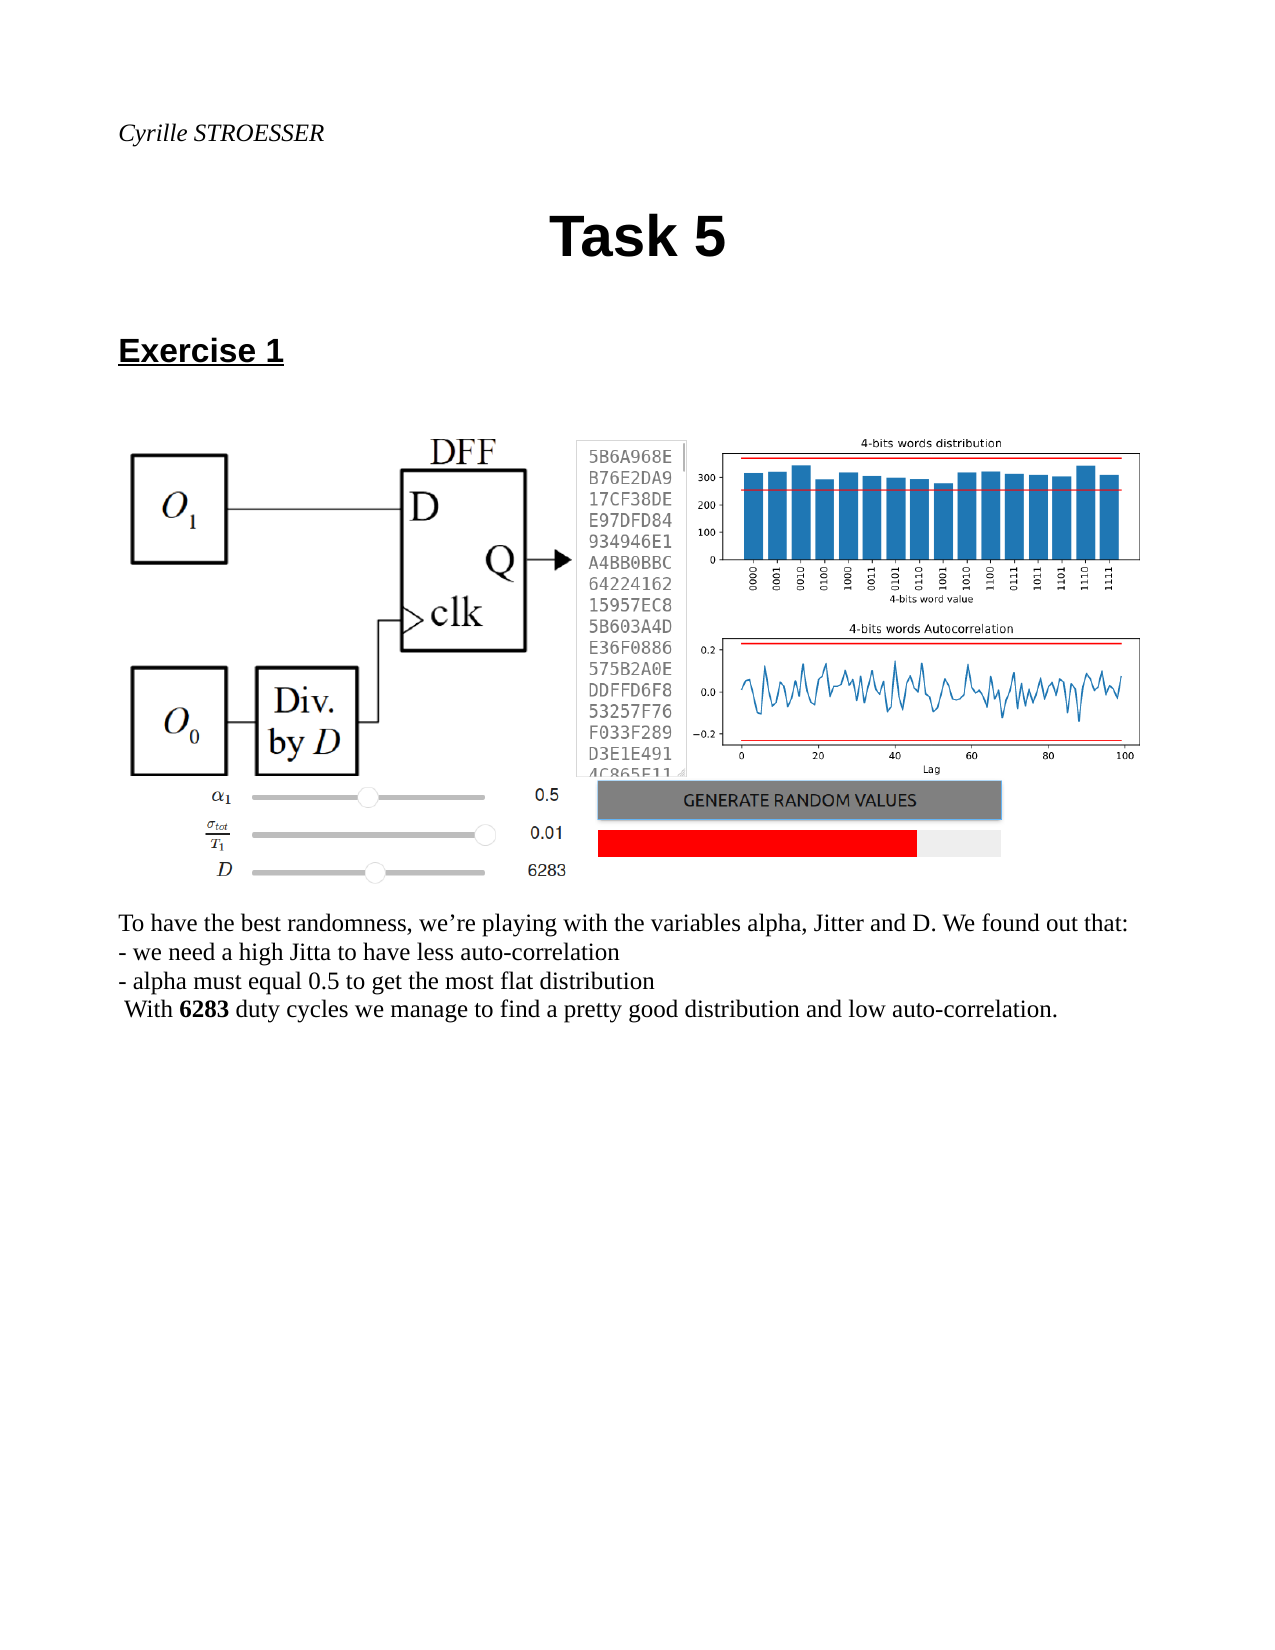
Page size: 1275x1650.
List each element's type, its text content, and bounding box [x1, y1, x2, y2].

text - alpha must equal 0.5 to get the most flat distribution [118, 966, 1157, 994]
text With 6283 duty cycles we manage to find a pretty good distribution and low auto-correlation. [118, 994, 1157, 1023]
title Task 5 [118, 201, 1157, 268]
subtitle Exercise 1 [118, 331, 1157, 369]
text - we need a high Jitta to have less auto-correlation [118, 937, 1157, 966]
picture [118, 410, 1157, 909]
text To have the best randomness, we’re playing with the variables alpha, Jitter and D. We found out that: [118, 909, 1157, 937]
